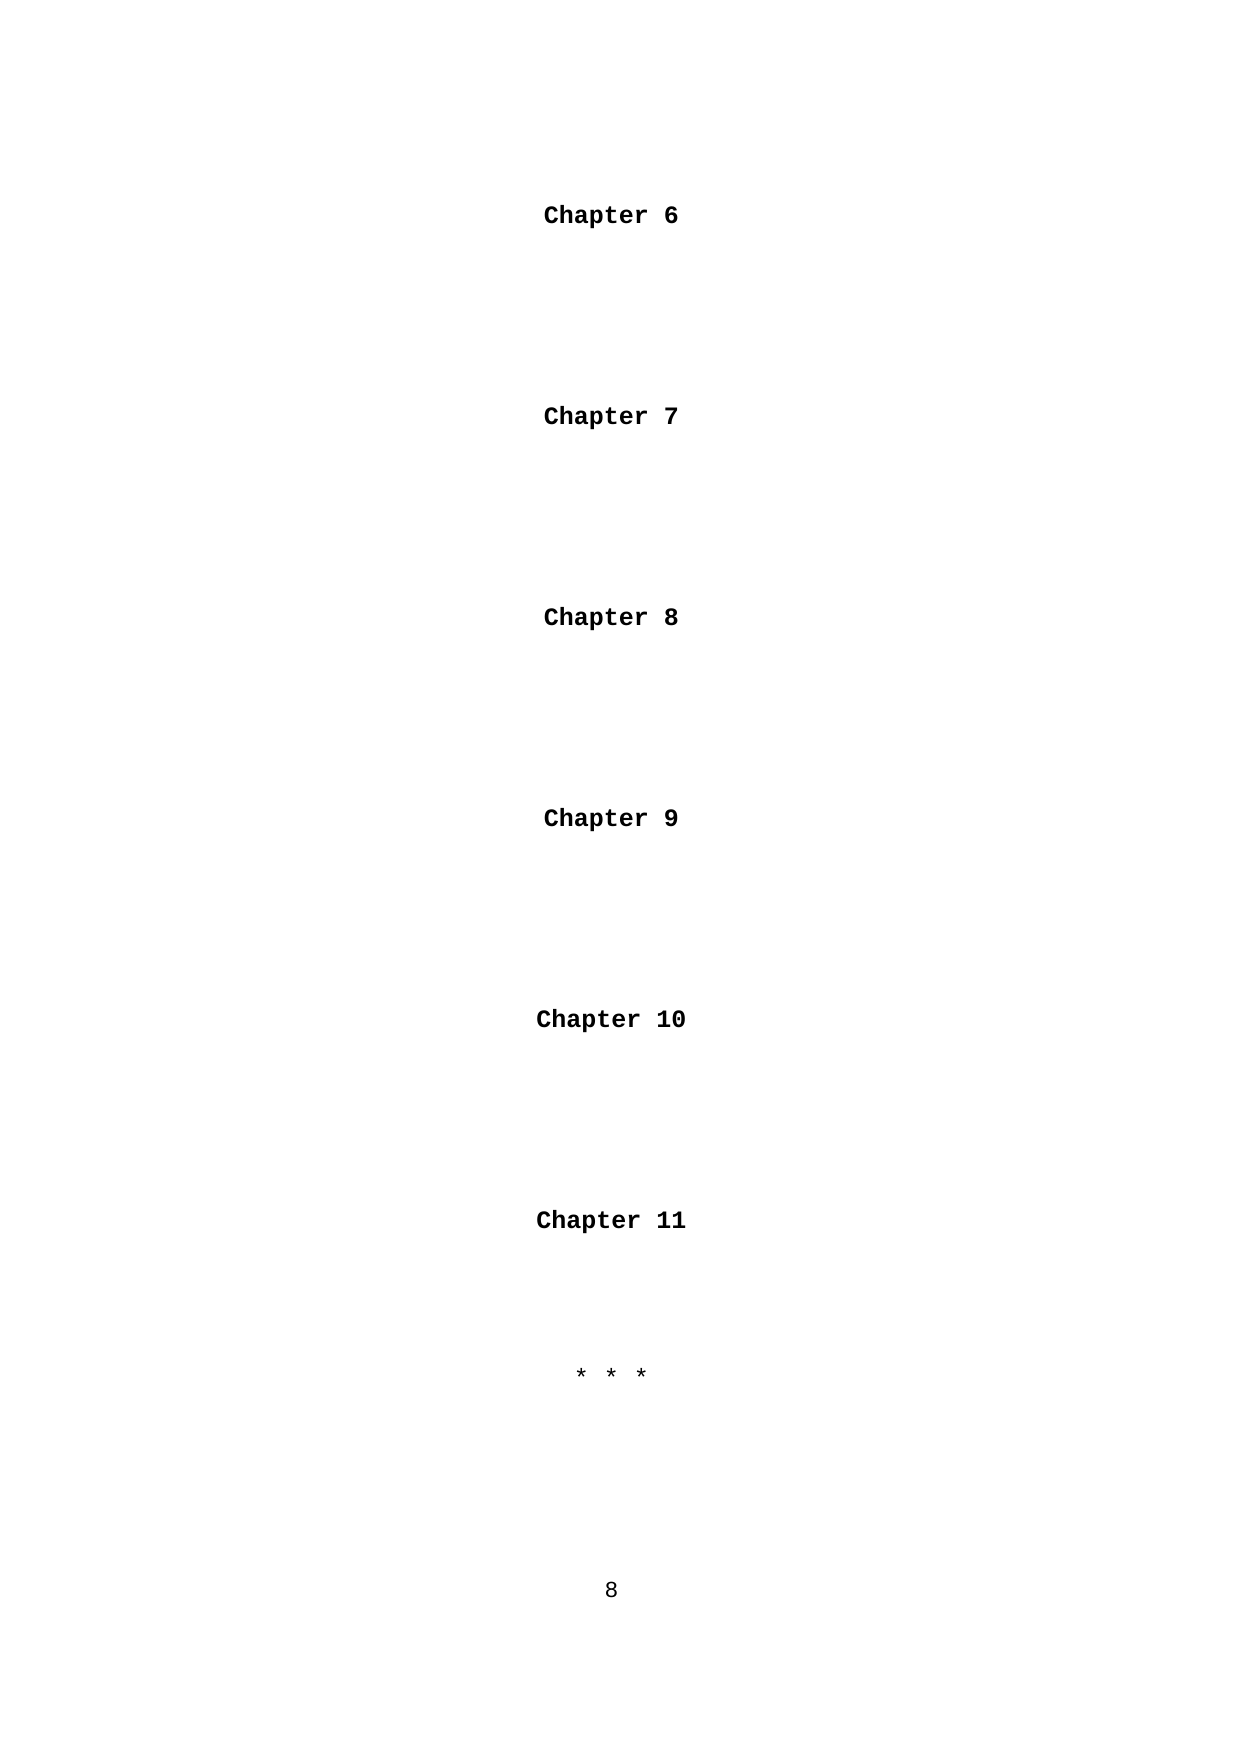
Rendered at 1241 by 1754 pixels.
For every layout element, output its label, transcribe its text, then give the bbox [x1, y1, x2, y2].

subtitle * * * [159, 1352, 1063, 1395]
subtitle Chapter 7 [159, 390, 1063, 433]
subtitle Chapter 10 [159, 993, 1063, 1036]
subtitle Chapter 11 [159, 1194, 1063, 1237]
subtitle Chapter 8 [159, 591, 1063, 634]
subtitle Chapter 6 [159, 189, 1063, 232]
subtitle Chapter 9 [159, 792, 1063, 835]
